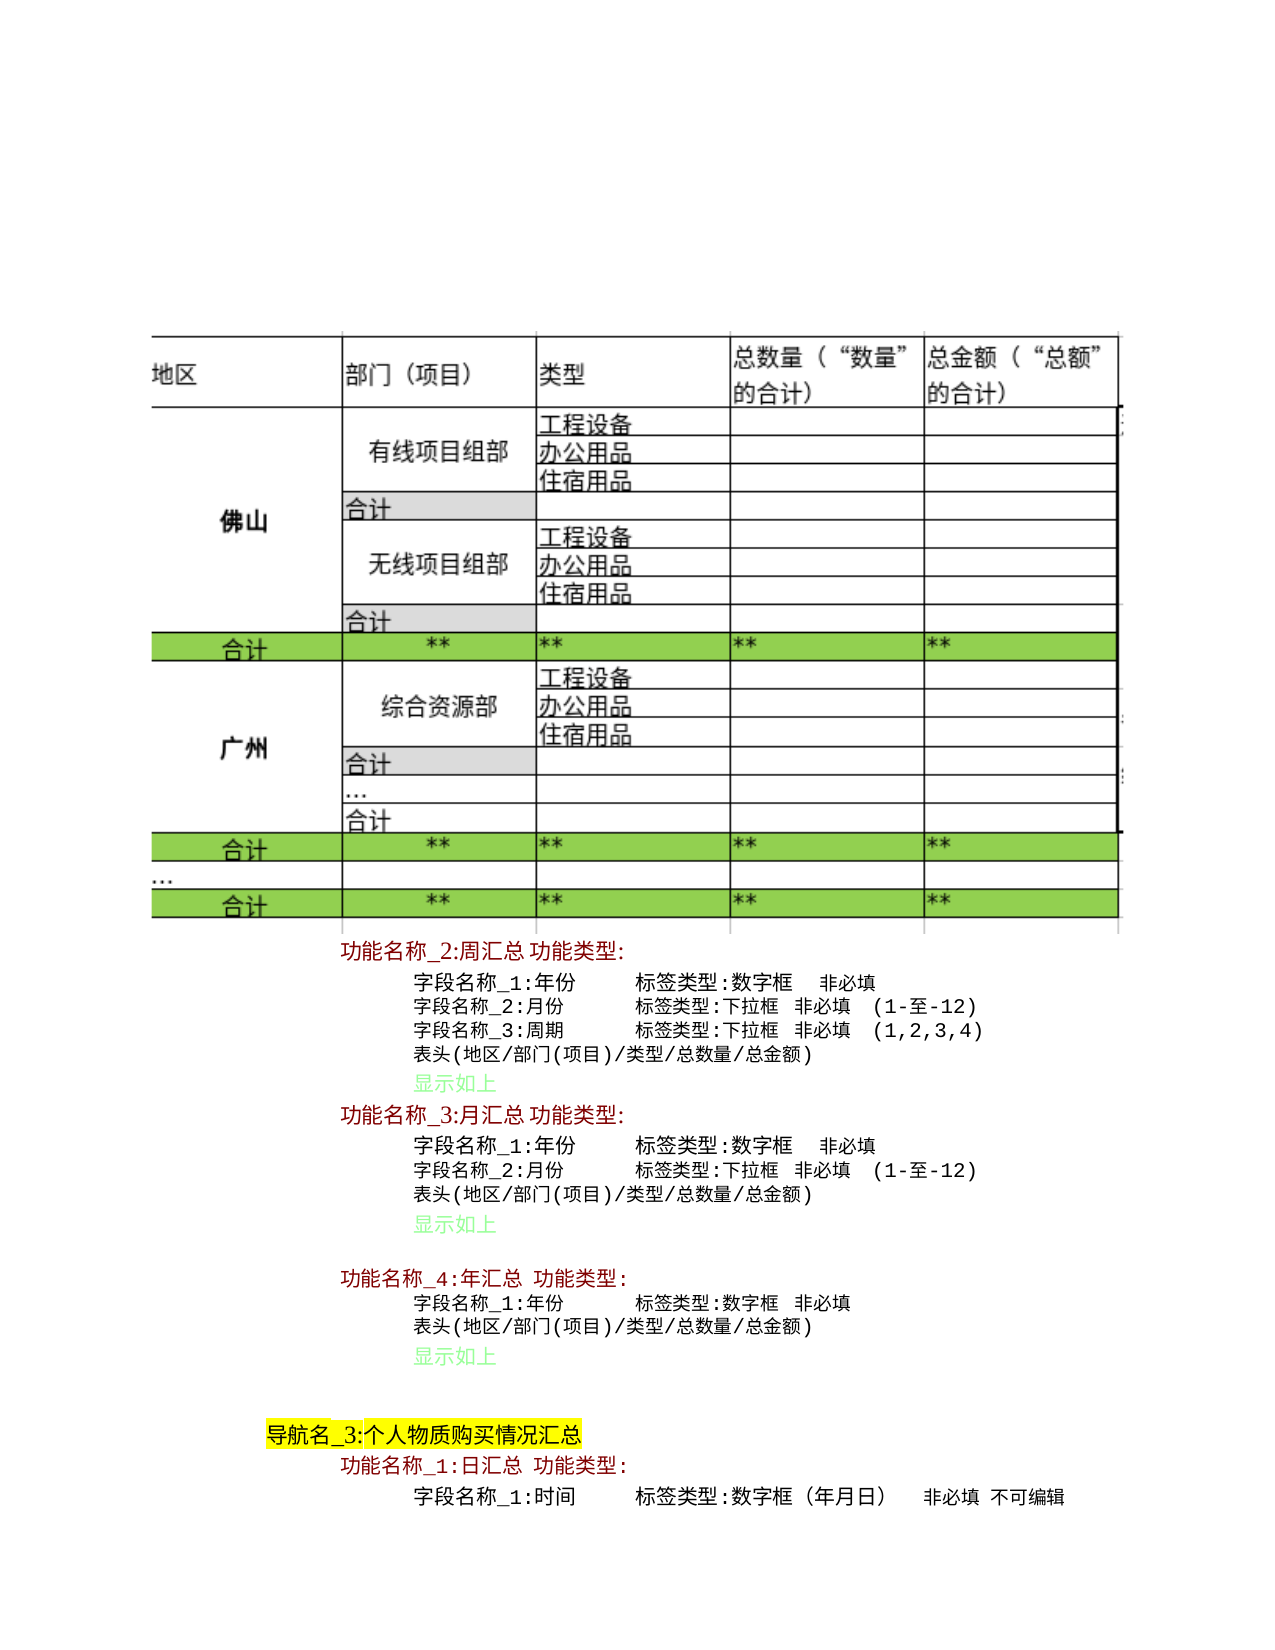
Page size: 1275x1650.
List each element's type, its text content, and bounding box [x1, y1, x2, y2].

text 功能名称_2:周汇总 功能类型: [118, 520, 1157, 966]
text 表头(地区/部门(项目)/类型/总数量/总金额) [118, 1316, 1157, 1340]
text 字段名称_1:年份 标签类型:数字框 非必填 [118, 1292, 1157, 1316]
text 字段名称_2:月份 标签类型:下拉框 非必填 (1-至-12) [118, 1160, 1157, 1184]
text 显示如上 [118, 1208, 1157, 1238]
text 导航名_3:个人物质购买情况汇总 [118, 1418, 1157, 1449]
text 功能名称_1:日汇总 功能类型: [118, 1449, 1157, 1480]
text 表头(地区/部门(项目)/类型/总数量/总金额) [118, 1044, 1157, 1068]
text 表头(地区/部门(项目)/类型/总数量/总金额) [118, 1184, 1157, 1208]
text 功能名称_4:年汇总 功能类型: [118, 1262, 1157, 1292]
text 字段名称_2:月份 标签类型:下拉框 非必填 (1-至-12) [118, 996, 1157, 1020]
text 显示如上 [118, 1068, 1157, 1098]
text 字段名称_1:年份 标签类型:数字框 非必填 [118, 1130, 1157, 1160]
text 功能名称_3:月汇总 功能类型: [118, 1098, 1157, 1130]
text 字段名称_1:时间 标签类型:数字框（年月日） 非必填 不可编辑 [118, 1480, 1157, 1510]
text 显示如上 [118, 1340, 1157, 1371]
text 字段名称_3:周期 标签类型:下拉框 非必填 (1,2,3,4) [118, 1020, 1157, 1044]
text 字段名称_1:年份 标签类型:数字框 非必填 [118, 966, 1157, 996]
picture [151, 331, 1124, 934]
